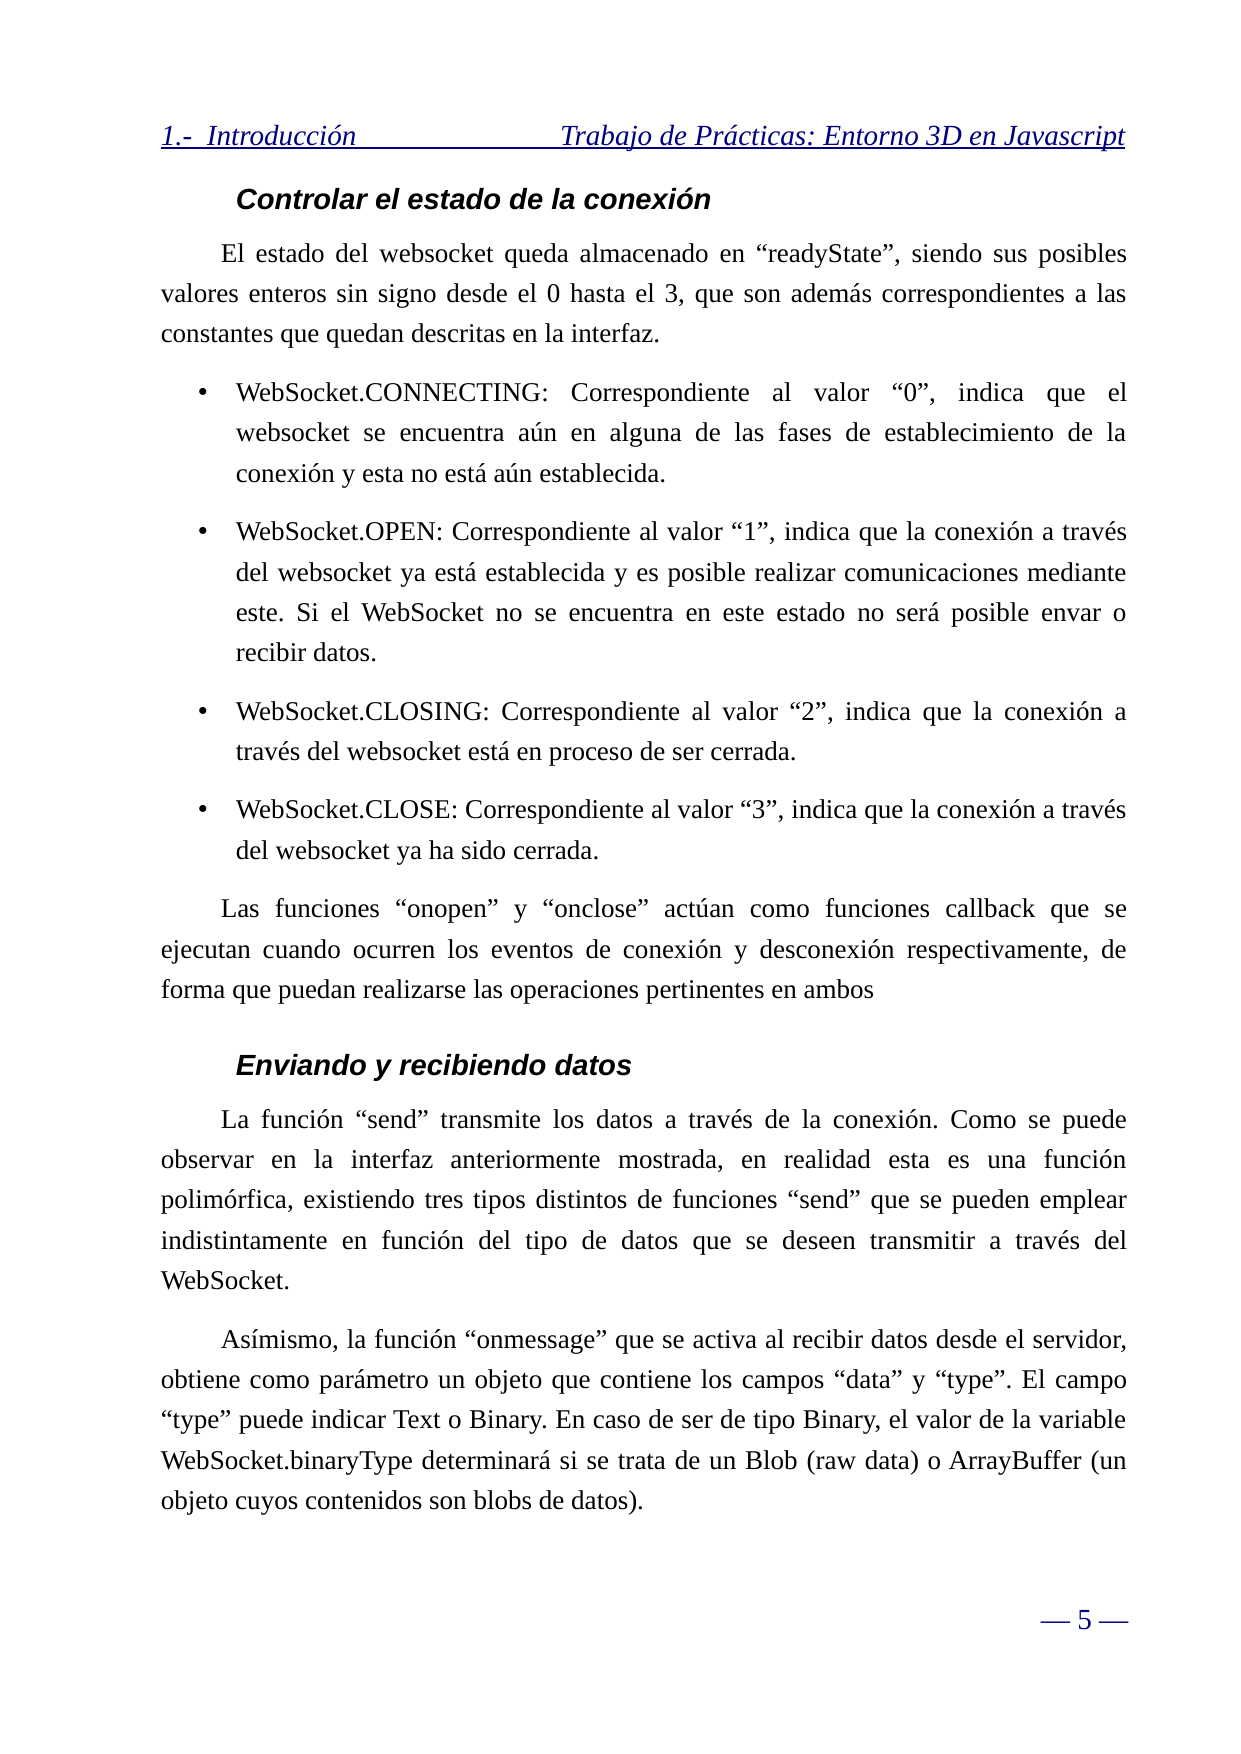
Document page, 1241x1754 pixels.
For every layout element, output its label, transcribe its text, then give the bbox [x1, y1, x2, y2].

list WebSocket.CLOSE: Correspondiente al valor “3”, indica que la conexión a través del websocket ya ha sido cerrada. [198, 794, 1128, 865]
subtitle Enviando y recibiendo datos [236, 1048, 1128, 1081]
list WebSocket.OPEN: Correspondiente al valor “1”, indica que la conexión a través del websocket ya está establecida y es posible realizar comunicaciones mediante este. Si el WebSocket no se encuentra en este estado no será posible envar o recibir datos. [198, 515, 1128, 668]
list WebSocket.CLOSING: Correspondiente al valor “2”, indica que la conexión a través del websocket está en proceso de ser cerrada. [198, 695, 1128, 766]
text Las funciones “onopen” y “onclose” actúan como funciones callback que se ejecutan cuando ocurren los eventos de conexión y desconexión respectivamente, de forma que puedan realizarse las operaciones pertinentes en ambos [161, 892, 1128, 1004]
text La función “send” transmite los datos a través de la conexión. Como se puede observar en la interfaz anteriormente mostrada, en realidad esta es una función polimórfica, existiendo tres tipos distintos de funciones “send” que se pueden emplear indistintamente en función del tipo de datos que se deseen transmitir a través del WebSocket. [161, 1103, 1128, 1296]
text Asímismo, la función “onmessage” que se activa al recibir datos desde el servidor, obtiene como parámetro un objeto que contiene los campos “data” y “type”. El campo “type” puede indicar Text o Binary. En caso de ser de tipo Binary, el valor de la variable WebSocket.binaryType determinará si se trata de un Blob (raw data) o ArrayBuffer (un objeto cuyos contenidos son blobs de datos). [161, 1323, 1128, 1516]
text El estado del websocket queda almacenado en “readyState”, siendo sus posibles valores enteros sin signo desde el 0 hasta el 3, que son además correspondientes a las constantes que quedan descritas en la interfaz. [161, 237, 1128, 349]
subtitle Controlar el estado de la conexión [236, 182, 1128, 215]
list WebSocket.CONNECTING: Correspondiente al valor “0”, indica que el websocket se encuentra aún en alguna de las fases de establecimiento de la conexión y esta no está aún establecida. [198, 376, 1128, 488]
